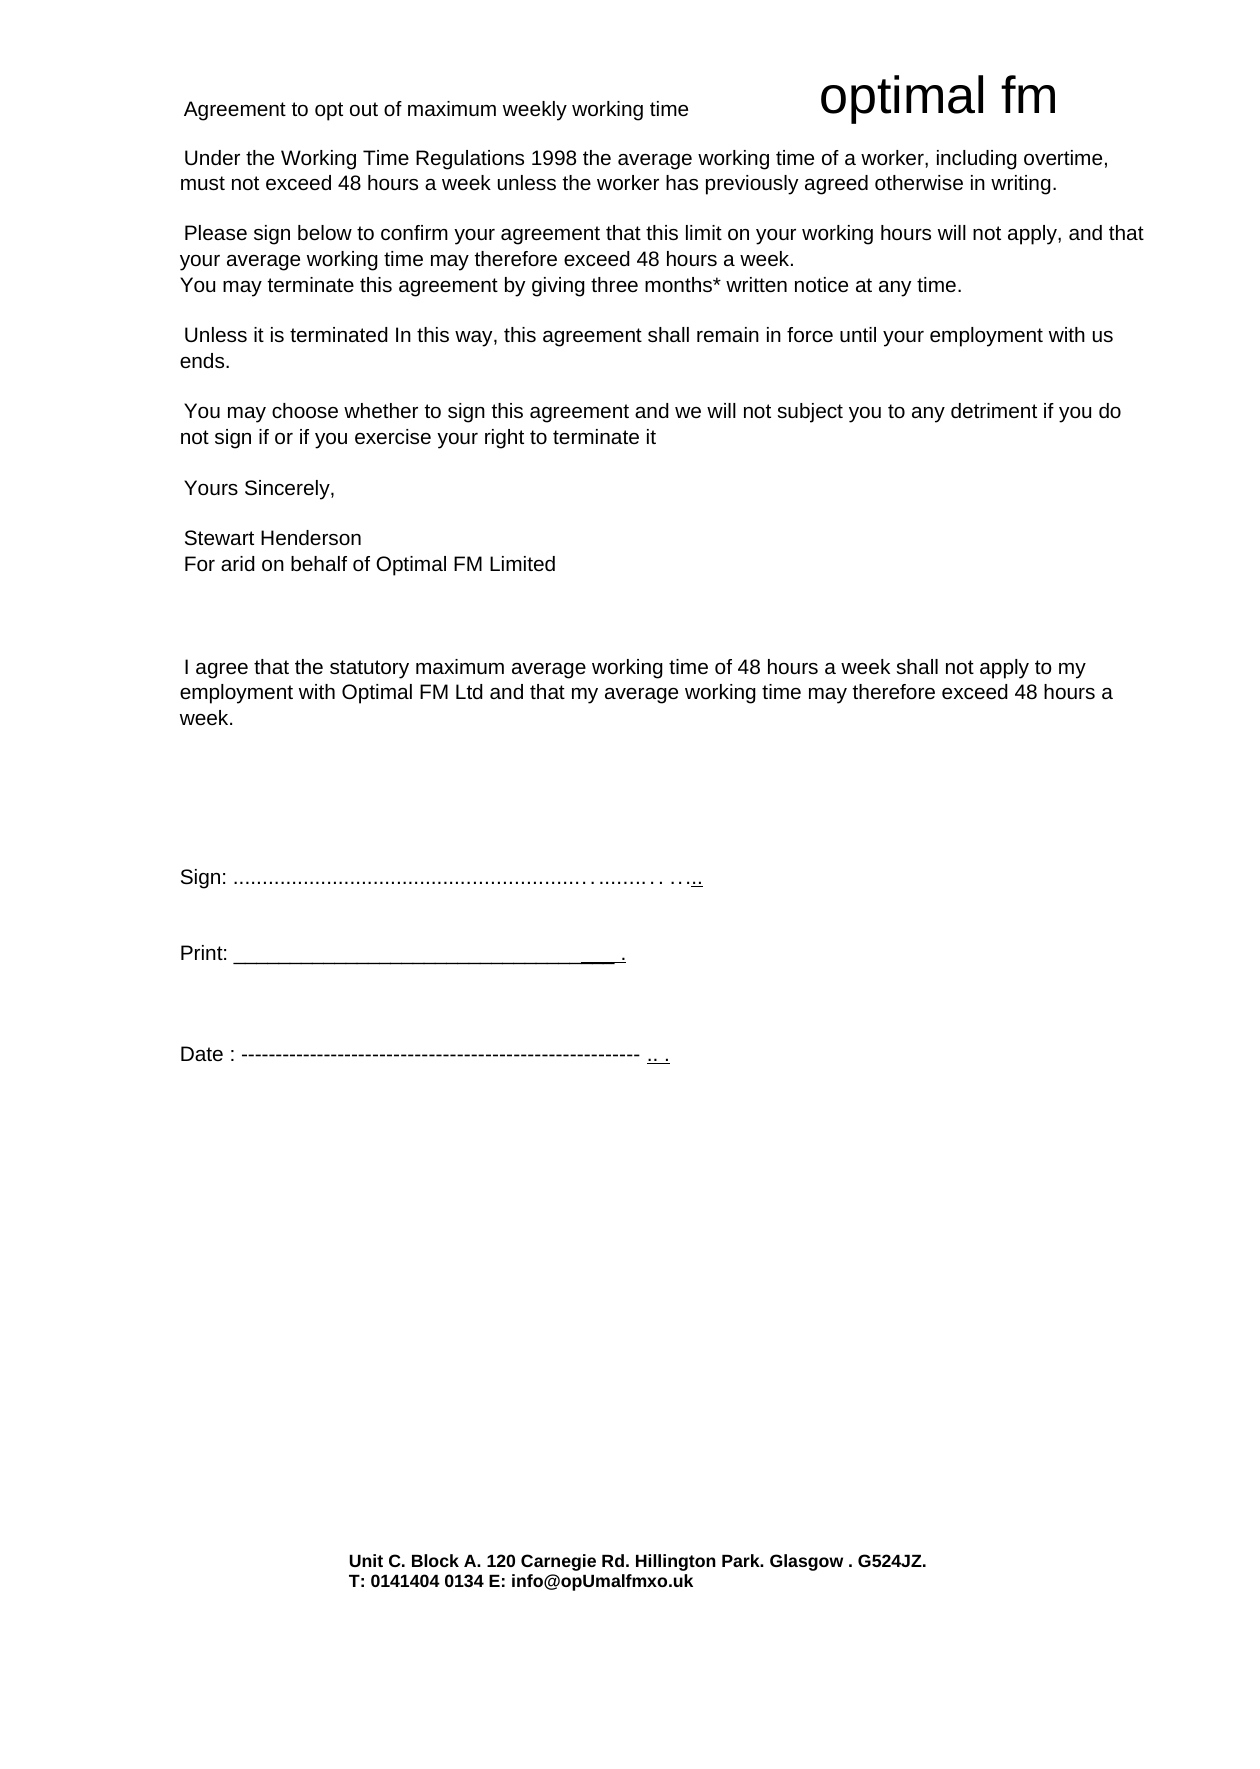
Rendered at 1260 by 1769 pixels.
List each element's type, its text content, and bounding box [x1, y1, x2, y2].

text You may choose whether to sign this agreement and we will not subject you to any detriment if you do not sign if or if you exercise your right to terminate it [179, 399, 1154, 449]
text Date : .. . [84, 1042, 1154, 1066]
text Unless it is terminated In this way, this agreement shall remain in force until your employment with us ends. [179, 323, 1154, 373]
text Under the Working Time Regulations 1998 the average working time of a worker, including overtime, must not exceed 48 hours a week unless the worker has previously agreed otherwise in writing. [179, 146, 1154, 195]
text Agreement to opt out of maximum weekly working time [179, 98, 1154, 121]
text Yours Sincerely, [179, 476, 1154, 499]
text You may terminate this agreement by giving three months* written notice at any time. [84, 272, 1154, 296]
text Sign: [84, 865, 1154, 889]
text Stewart Henderson [179, 526, 1154, 550]
text For arid on behalf of Optimal FM Limited [179, 552, 1154, 576]
text Print: . [84, 941, 1154, 965]
text Please sign below to confirm your agreement that this limit on your working hours will not apply, and that your average working time may therefore exceed 48 hours a week. [179, 221, 1154, 271]
text I agree that the statutory maximum average working time of 48 hours a week shall not apply to my employment with Optimal FM Ltd and that my average working time may therefore exceed 48 hours a week. [179, 654, 1154, 730]
